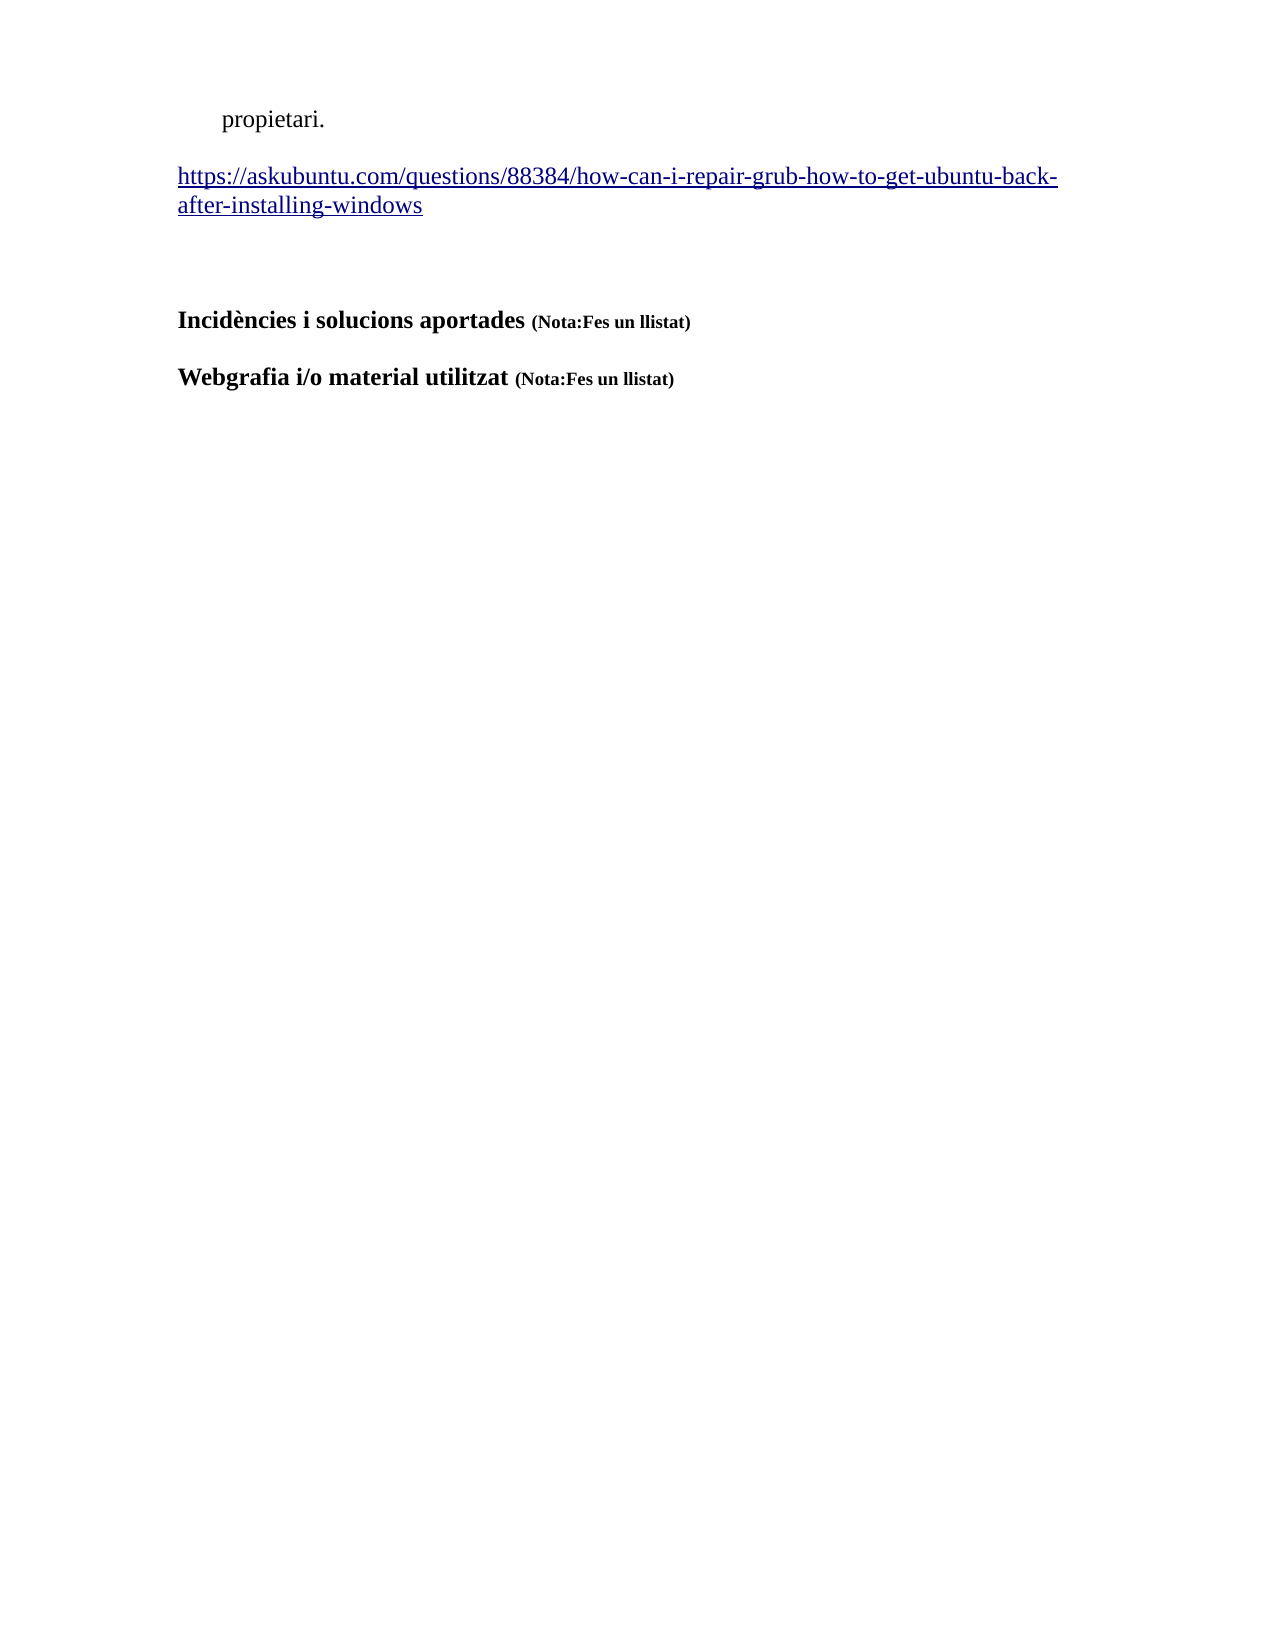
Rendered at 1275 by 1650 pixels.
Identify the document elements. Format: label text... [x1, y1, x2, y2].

text Incidències i solucions aportades (Nota:Fes un llistat) [177, 305, 1098, 334]
text Webgrafia i/o material utilitzat (Nota:Fes un llistat) [177, 362, 1098, 391]
list propietari. [177, 104, 1098, 132]
text https://askubuntu.com/questions/88384/how-can-i-repair-grub-how-to-get-ubuntu-back-after-installing-windows [177, 161, 1098, 219]
